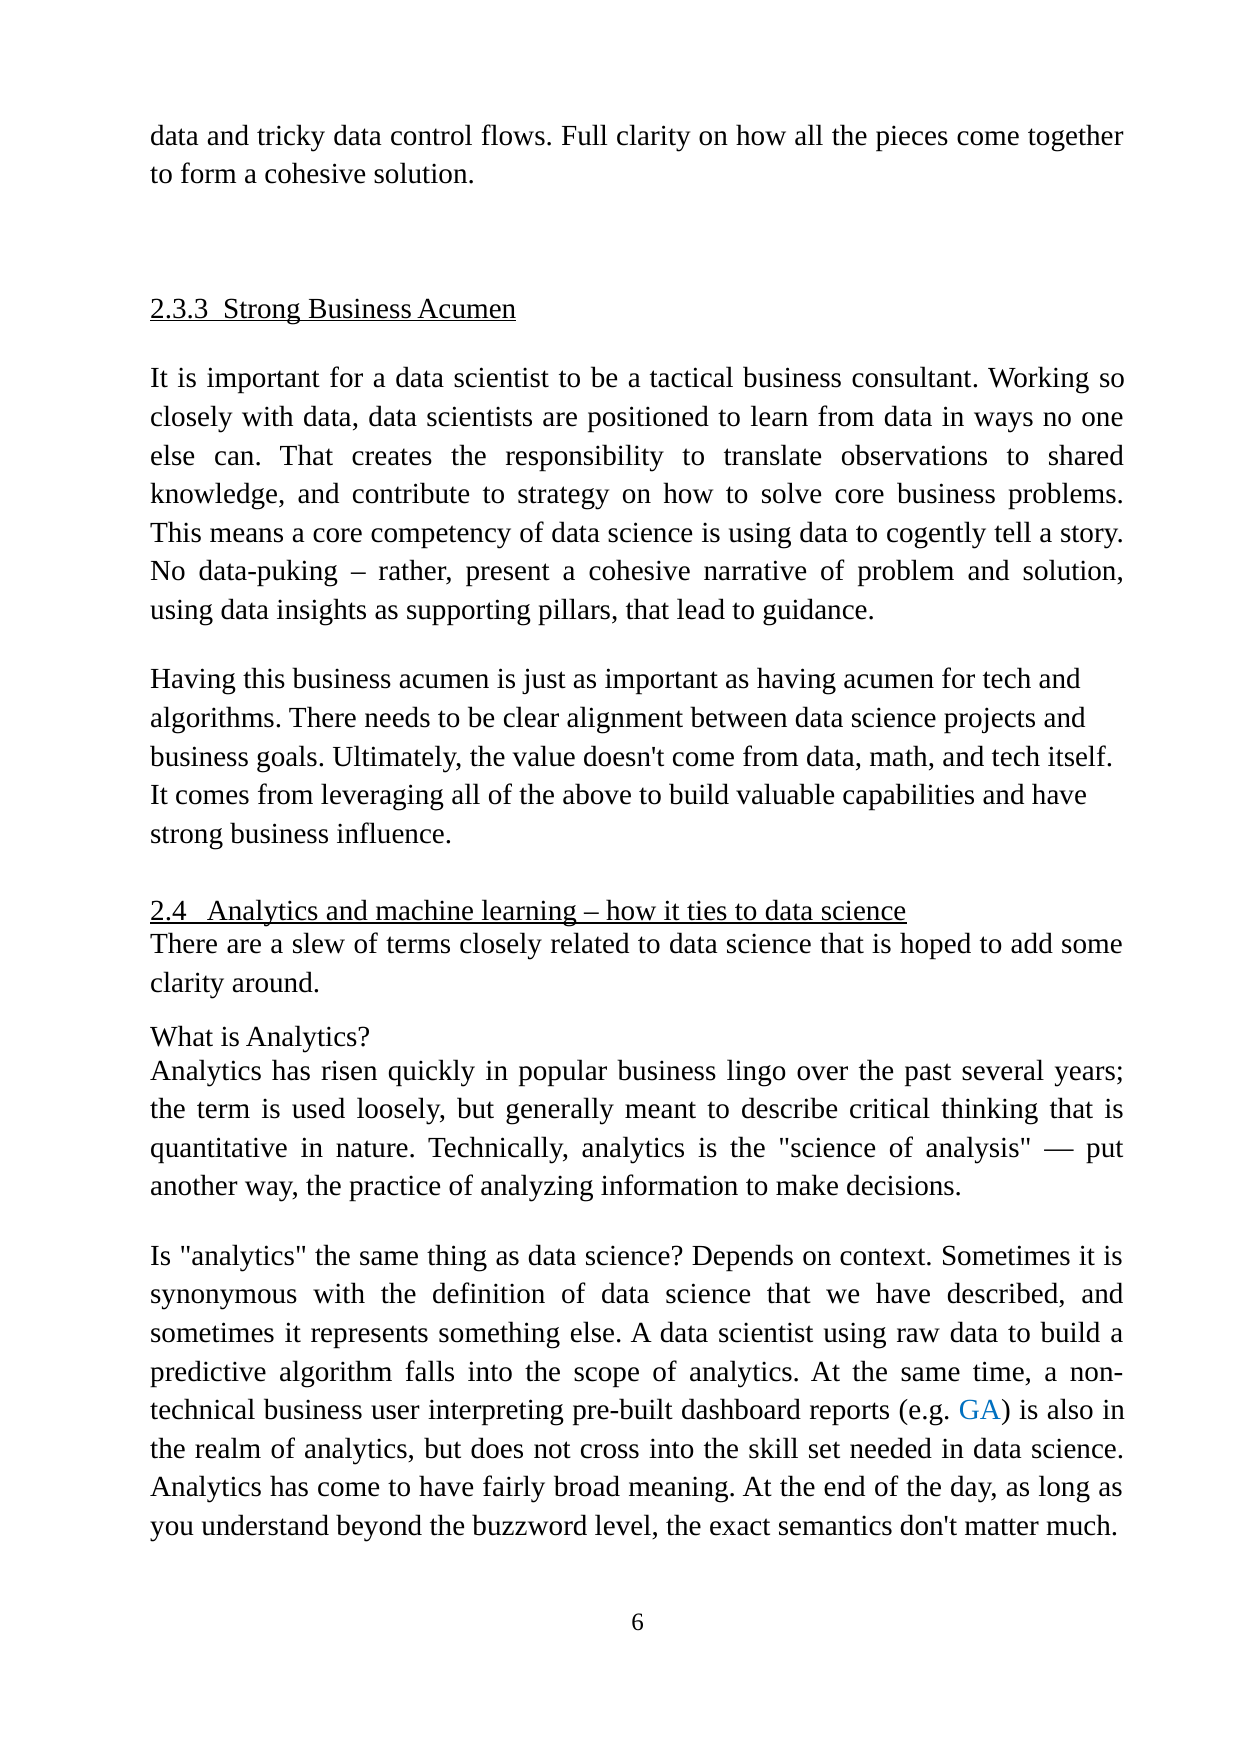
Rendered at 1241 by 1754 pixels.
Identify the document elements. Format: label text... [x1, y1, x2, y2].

text Is "analytics" the same thing as data science? Depends on context. Sometimes it is synonymous with the definition of data science that we have described, and sometimes it represents something else. A data scientist using raw data to build a predictive algorithm falls into the scope of analytics. At the same time, a non-technical business user interpreting pre-built dashboard reports (e.g. GA) is also in the realm of analytics, but does not cross into the skill set needed in data science. Analytics has come to have fairly broad meaning. At the end of the day, as long as you understand beyond the buzzword level, the exact semantics don't matter much. [150, 1238, 1125, 1541]
subtitle What is Analytics? [150, 1019, 1125, 1053]
subtitle 2.4 Analytics and machine learning – how it ties to data science [150, 893, 1125, 926]
text Analytics has risen quickly in popular business lingo over the past several years; the term is used loosely, but generally meant to describe critical thinking that is quantitative in nature. Technically, analytics is the "science of analysis" — put another way, the practice of analyzing information to make decisions. [150, 1053, 1125, 1202]
text There are a slew of terms closely related to data science that is hoped to add some clarity around. [150, 926, 1125, 998]
text data and tricky data control flows. Full clarity on how all the pieces come together to form a cohesive solution. [150, 118, 1125, 190]
text 2.3.3 Strong Business Acumen [150, 291, 1125, 324]
text It is important for a data scientist to be a tactical business consultant. Working so closely with data, data scientists are positioned to learn from data in ways no one else can. That creates the responsibility to translate observations to shared knowledge, and contribute to strategy on how to solve core business problems. This means a core competency of data science is using data to cogently tell a story. No data-puking – rather, present a cohesive narrative of problem and solution, using data insights as supporting pillars, that lead to guidance. [150, 361, 1125, 625]
text Having this business acumen is just as important as having acumen for tech and algorithms. There needs to be clear alignment between data science projects and business goals. Ultimately, the value doesn't come from data, math, and tech itself. It comes from leveraging all of the above to build valuable capabilities and have strong business influence. [150, 662, 1125, 849]
